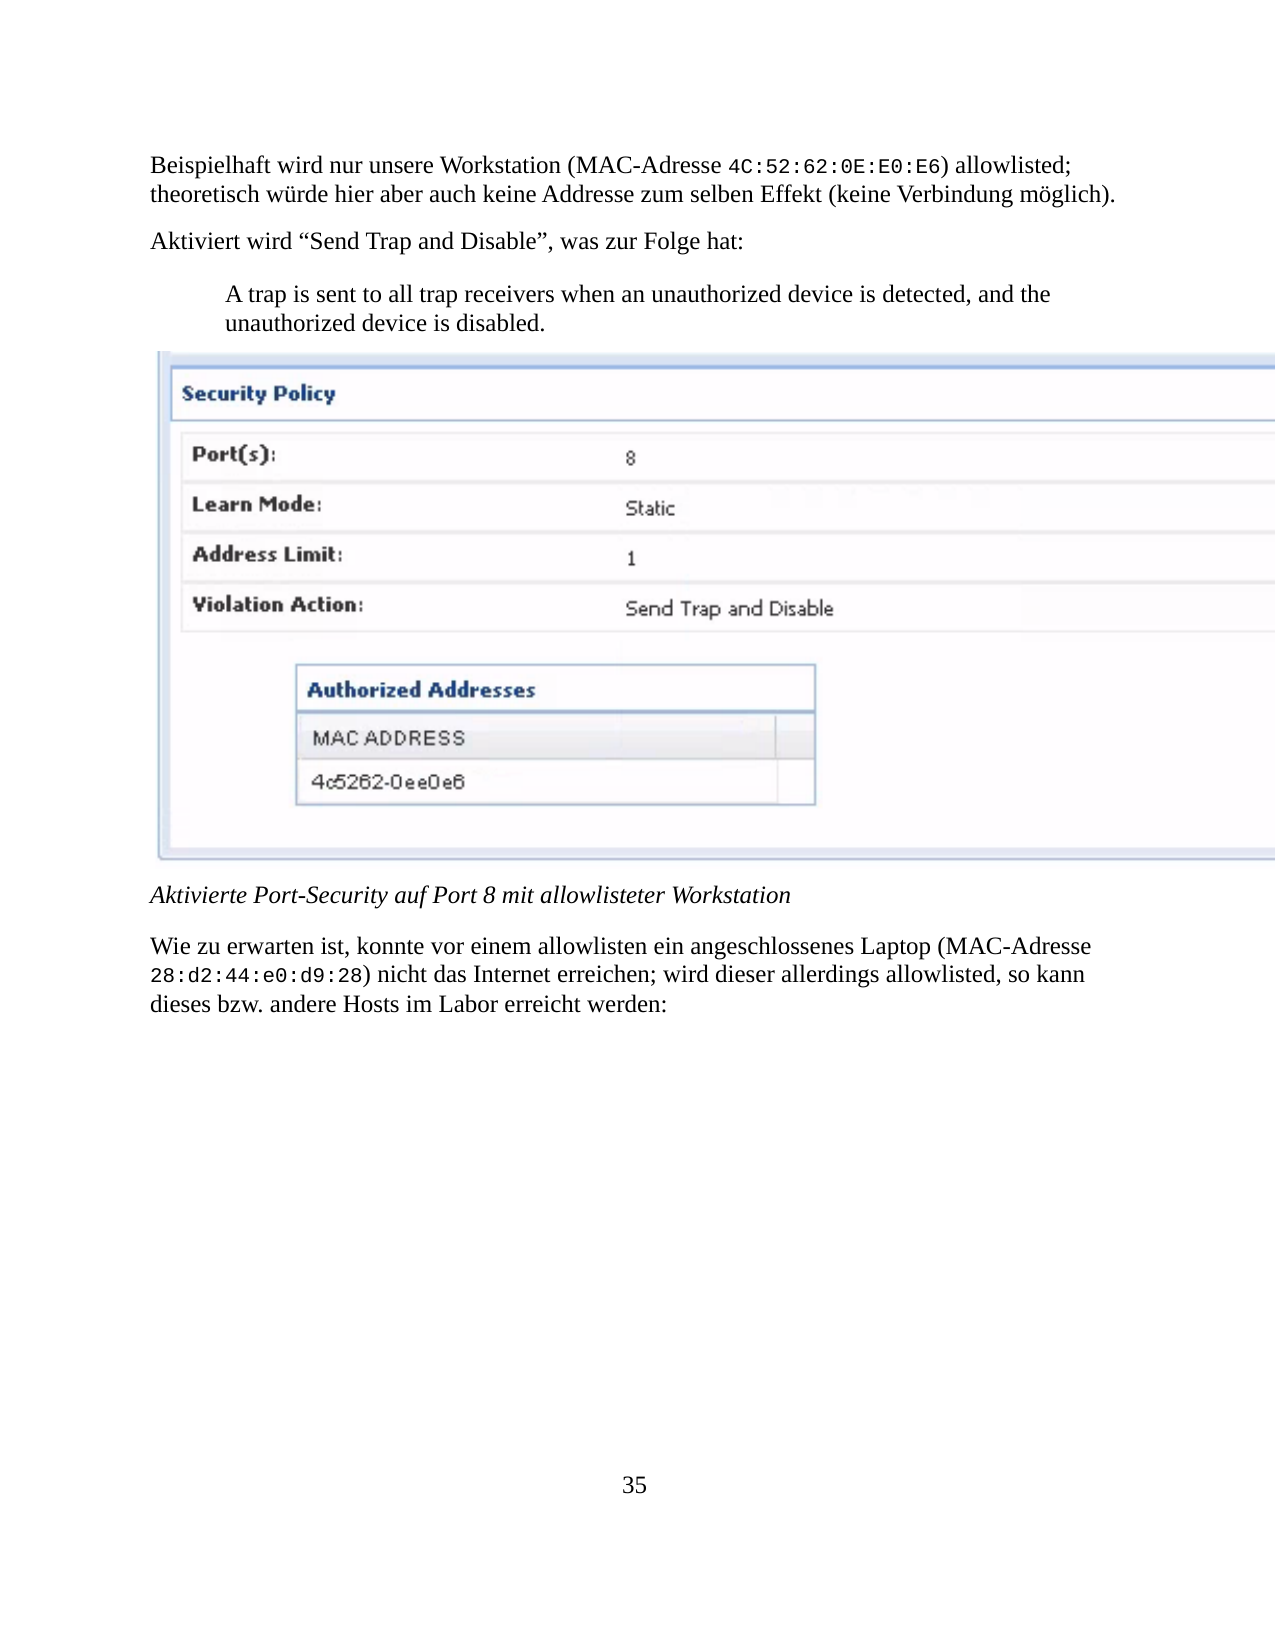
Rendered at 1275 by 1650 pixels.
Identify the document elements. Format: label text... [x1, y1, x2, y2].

text Beispielhaft wird nur unsere Workstation (MAC-Adresse 4C:52:62:0E:E0:E6) allowlisted; theoretisch würde hier aber auch keine Addresse zum selben Effekt (keine Verbindung möglich). [150, 150, 1125, 208]
text A trap is sent to all trap receivers when an unauthorized device is detected, and the unauthorized device is disabled. [225, 279, 1125, 336]
picture [150, 351, 1275, 869]
text Wie zu erwarten ist, konnte vor einem allowlisten ein angeschlossenes Laptop (MAC-Adresse 28:d2:44:e0:d9:28) nicht das Internet erreichen; wird dieser allerdings allowlisted, so kann dieses bzw. andere Hosts im Labor erreicht werden: [150, 931, 1125, 1018]
text Aktivierte Port-Security auf Port 8 mit allowlisteter Workstation [150, 881, 1125, 909]
text Aktiviert wird “Send Trap and Disable”, was zur Folge hat: [150, 226, 1125, 255]
